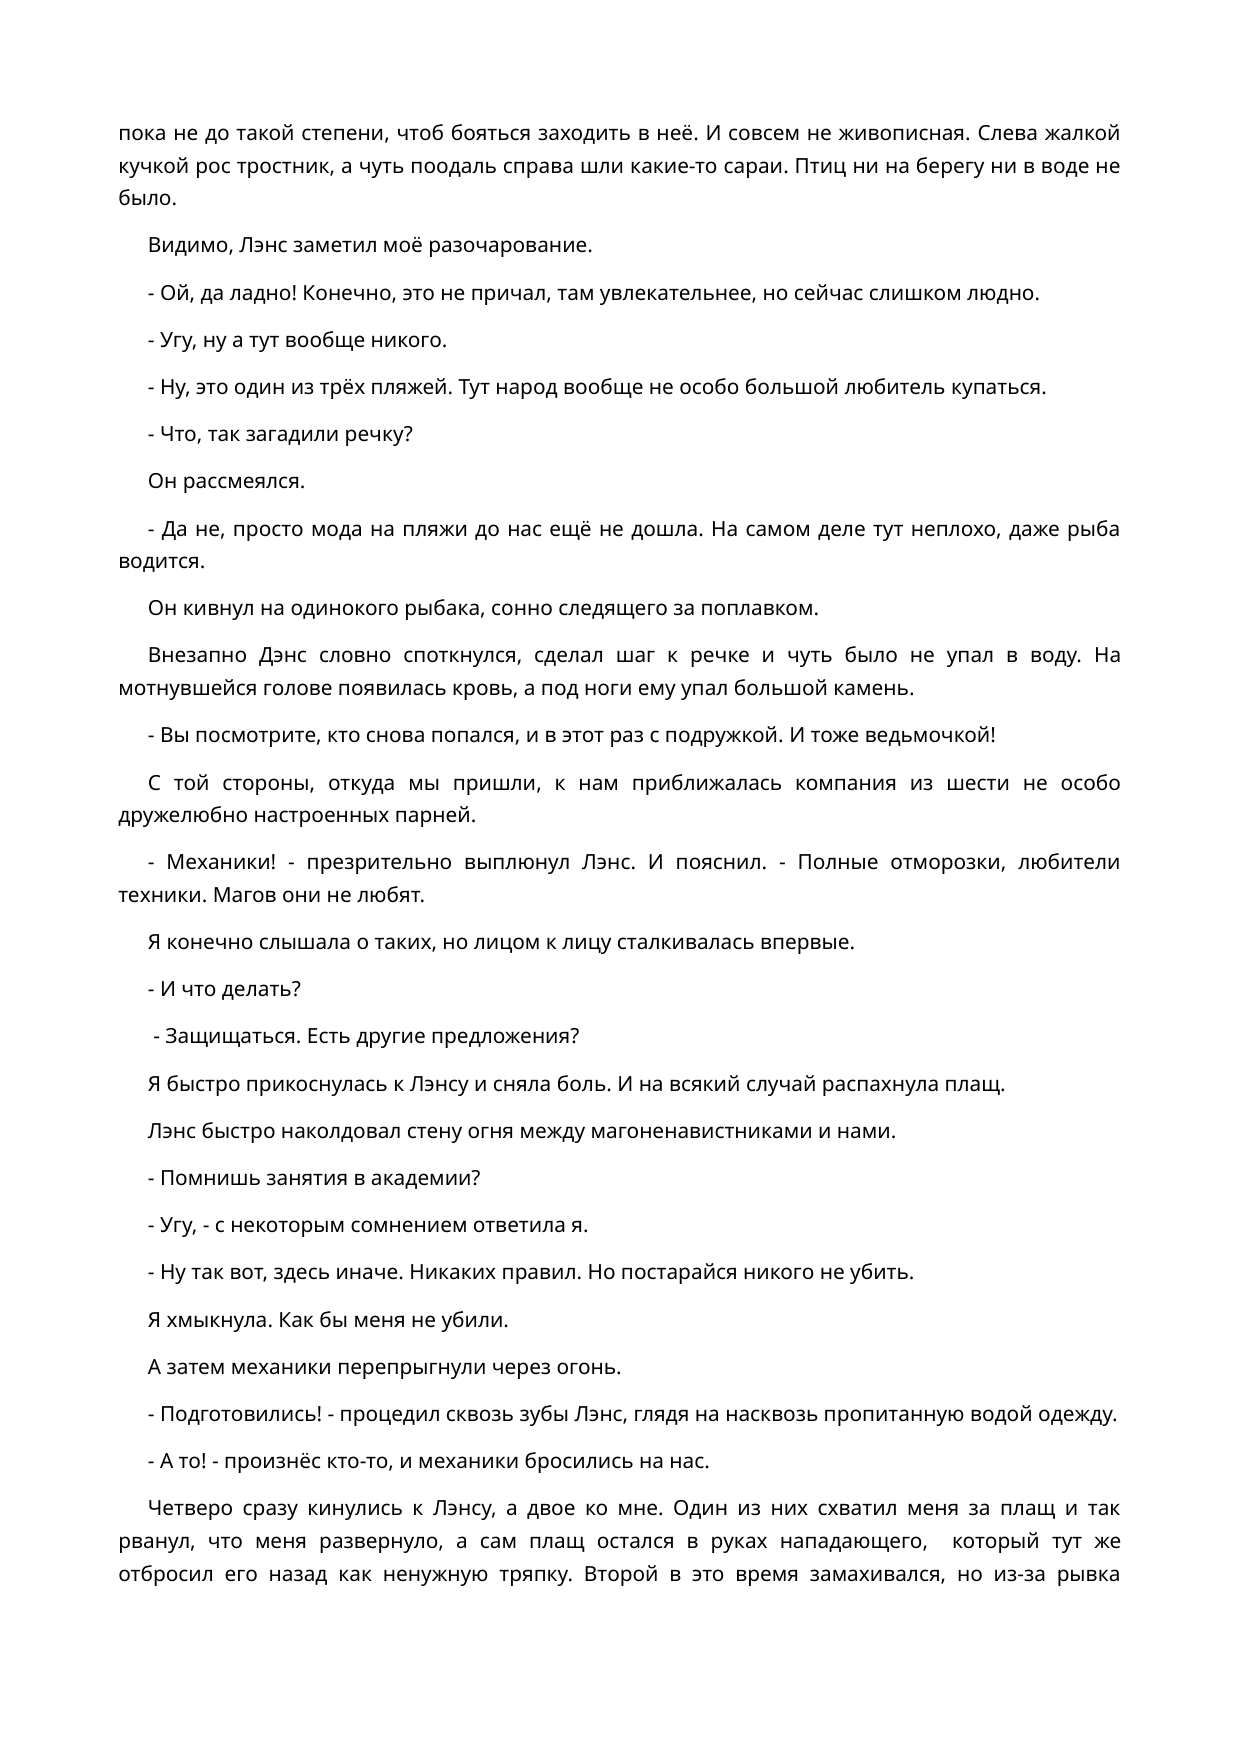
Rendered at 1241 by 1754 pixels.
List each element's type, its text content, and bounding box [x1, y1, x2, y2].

text А затем механики перепрыгнули через огонь. [118, 1352, 1122, 1380]
text Четверо сразу кинулись к Лэнсу, а двое ко мне. Один из них схватил меня за плащ и так рванул, что меня развернуло, а сам плащ остался в руках нападающего, который тут же отбросил его назад как ненужную тряпку. Второй в это время замахивался, но из-за рывка [118, 1493, 1122, 1587]
text - Помнишь занятия в академии? [118, 1163, 1122, 1192]
text Он рассмеялся. [118, 466, 1122, 495]
text Он кивнул на одинокого рыбака, сонно следящего за поплавком. [118, 593, 1122, 622]
text Видимо, Лэнс заметил моё разочарование. [118, 231, 1122, 259]
text - Подготовились! - процедил сквозь зубы Лэнс, глядя на насквозь пропитанную водой одежду. [118, 1399, 1122, 1427]
text Я хмыкнула. Как бы меня не убили. [118, 1305, 1122, 1333]
text - Что, так загадили речку? [118, 419, 1122, 448]
text - А то! - произнёс кто-то, и механики бросились на нас. [118, 1446, 1122, 1475]
text - Угу, ну а тут вообще никого. [118, 325, 1122, 353]
text С той стороны, откуда мы пришли, к нам приближалась компания из шести не особо дружелюбно настроенных парней. [118, 768, 1122, 829]
text Я конечно слышала о таких, но лицом к лицу сталкивалась впервые. [118, 927, 1122, 956]
text Я быстро прикоснулась к Лэнсу и сняла боль. И на всякий случай распахнула плащ. [118, 1069, 1122, 1097]
text - И что делать? [118, 974, 1122, 1003]
text Внезапно Дэнс словно споткнулся, сделал шаг к речке и чуть было не упал в воду. На мотнувшейся голове появилась кровь, а под ноги ему упал большой камень. [118, 641, 1122, 702]
text Лэнс быстро наколдовал стену огня между магоненавистниками и нами. [118, 1116, 1122, 1144]
text - Ой, да ладно! Конечно, это не причал, там увлекательнее, но сейчас слишком людно. [118, 278, 1122, 306]
text - Вы посмотрите, кто снова попался, и в этот раз с подружкой. И тоже ведьмочкой! [118, 720, 1122, 749]
text - Ну, это один из трёх пляжей. Тут народ вообще не особо большой любитель купаться. [118, 372, 1122, 401]
text - Да не, просто мода на пляжи до нас ещё не дошла. На самом деле тут неплохо, даже рыба водится. [118, 514, 1122, 575]
text пока не до такой степени, чтоб бояться заходить в неё. И совсем не живописная. Слева жалкой кучкой рос тростник, а чуть поодаль справа шли какие-то сараи. Птиц ни на берегу ни в воде не было. [118, 118, 1122, 212]
text - Механики! - презрительно выплюнул Лэнс. И пояснил. - Полные отморозки, любители техники. Магов они не любят. [118, 847, 1122, 908]
text - Ну так вот, здесь иначе. Никаких правил. Но постарайся никого не убить. [118, 1257, 1122, 1286]
text - Угу, - с некоторым сомнением ответила я. [118, 1210, 1122, 1239]
text - Защищаться. Есть другие предложения? [118, 1022, 1122, 1050]
